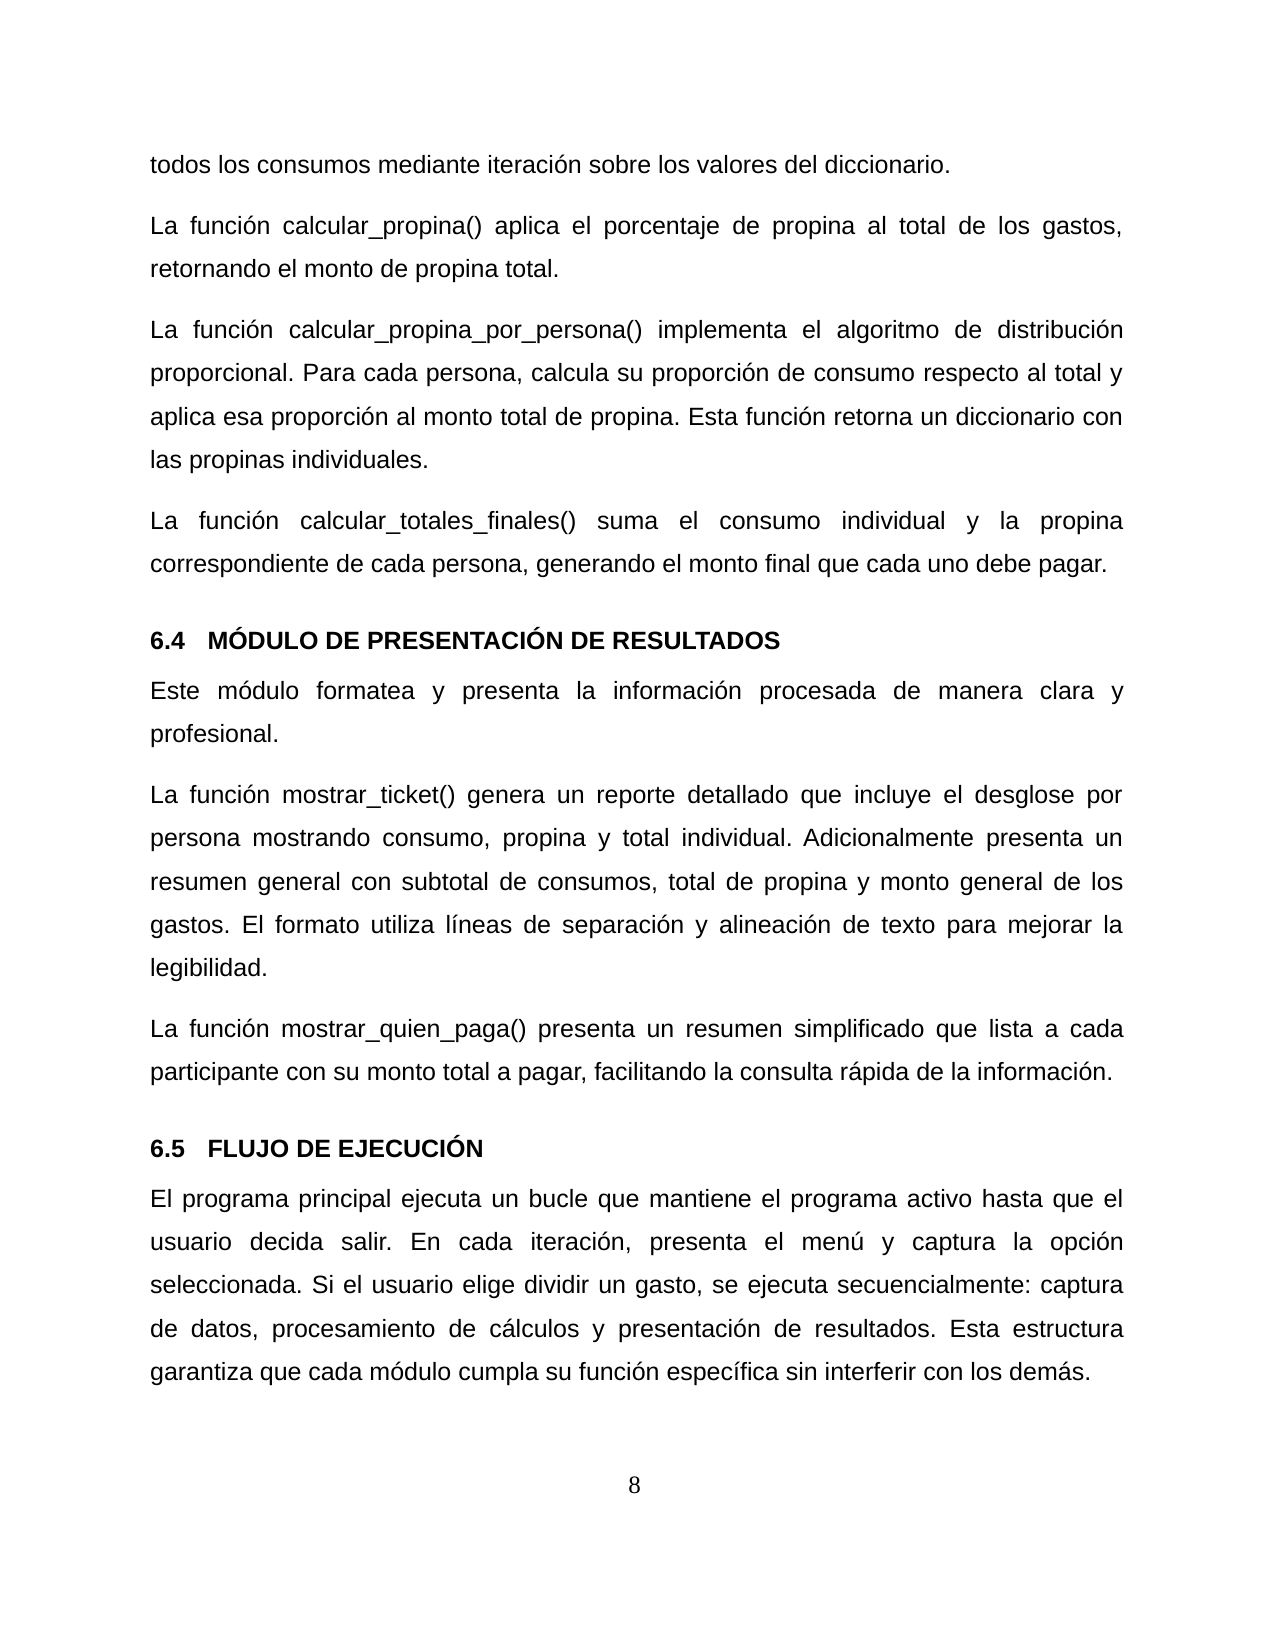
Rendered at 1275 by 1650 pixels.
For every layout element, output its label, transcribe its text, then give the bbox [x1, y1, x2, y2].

subtitle FLUJO DE EJECUCIÓN [150, 1134, 1125, 1163]
text La función calcular_totales_finales() suma el consumo individual y la propina correspondiente de cada persona, generando el monto final que cada uno debe pagar. [150, 506, 1125, 577]
text El programa principal ejecuta un bucle que mantiene el programa activo hasta que el usuario decida salir. En cada iteración, presenta el menú y captura la opción seleccionada. Si el usuario elige dividir un gasto, se ejecuta secuencialmente: captura de datos, procesamiento de cálculos y presentación de resultados. Esta estructura garantiza que cada módulo cumpla su función específica sin interferir con los demás. [150, 1184, 1125, 1385]
text La función mostrar_quien_paga() presenta un resumen simplificado que lista a cada participante con su monto total a pagar, facilitando la consulta rápida de la información. [150, 1014, 1125, 1086]
text Este módulo formatea y presenta la información procesada de manera clara y profesional. [150, 676, 1125, 748]
text La función mostrar_ticket() genera un reporte detallado que incluye el desglose por persona mostrando consumo, propina y total individual. Adicionalmente presenta un resumen general con subtotal de consumos, total de propina y monto general de los gastos. El formato utiliza líneas de separación y alineación de texto para mejorar la legibilidad. [150, 780, 1125, 981]
text todos los consumos mediante iteración sobre los valores del diccionario. [150, 150, 1125, 179]
subtitle MÓDULO DE PRESENTACIÓN DE RESULTADOS [150, 626, 1125, 654]
text La función calcular_propina() aplica el porcentaje de propina al total de los gastos, retornando el monto de propina total. [150, 211, 1125, 283]
text La función calcular_propina_por_persona() implementa el algoritmo de distribución proporcional. Para cada persona, calcula su proporción de consumo respecto al total y aplica esa proporción al monto total de propina. Esta función retorna un diccionario con las propinas individuales. [150, 315, 1125, 473]
